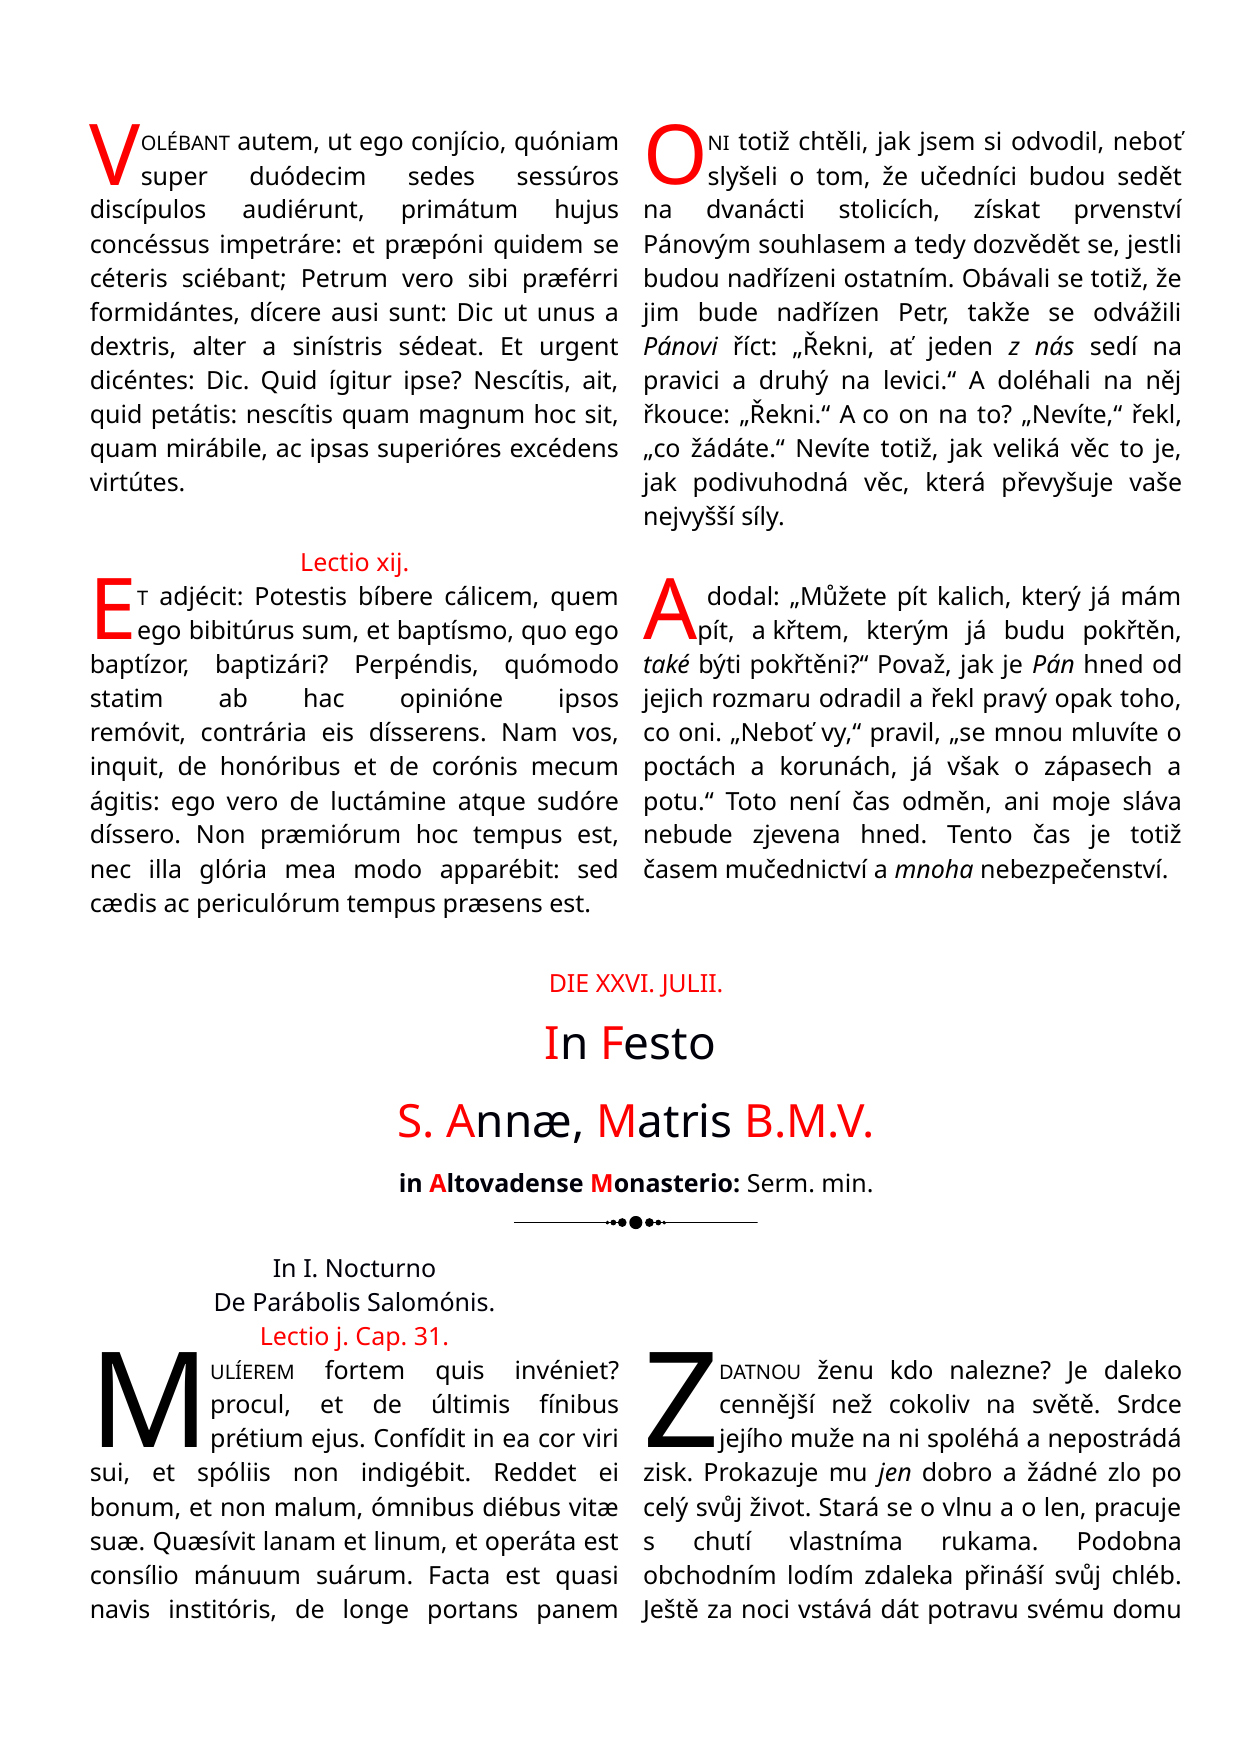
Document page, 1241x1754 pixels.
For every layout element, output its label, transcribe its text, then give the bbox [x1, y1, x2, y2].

table_cell Volébant autem, ut ego conjício, quóniam super duódecim sedes sessúros discípulos audiérunt, primátum hujus concéssus impetráre: et præpóni quidem se céteris sciébant; Petrum vero sibi præférri formidántes, dícere ausi sunt: Dic ut unus a dextris, alter a sinístris sédeat. Et urgent dicéntes: Dic. Quid ígitur ipse? Nescítis, ait, quid petátis: nescítis quam magnum hoc sit, quam mirábile‚ ac ipsas superióres excédens virtútes. [78, 118, 631, 539]
table_cell DIE XXVI. JULII. In Festo S. Annæ, Matris B.M.V. in Altovadense Monasterio: Serm. min. [78, 959, 1194, 1245]
table_cell Oni totiž chtěli, jak jsem si odvodil, neboť slyšeli o tom, že učedníci budou sedět na dvanácti stolicích, získat prvenství Pánovým souhlasem a tedy dozvědět se, jestli budou nadřízeni ostatním. Obávali se totiž, že jim bude nadřízen Petr, takže se odvážili Pánovi říct: „Řekni, ať jeden z nás sedí na pravici a druhý na levici.“ A doléhali na něj řkouce: „Řekni.“ A co on na to? „Nevíte,“ řekl, „co žádáte.“ Nevíte totiž, jak veliká věc to je, jak podivuhodná věc, která převyšuje vaše nejvyšší síly. [631, 118, 1194, 539]
table_cell In I. Nocturno De Parábolis Salomónis. Lectio j. Cap. 31. Mulíerem fortem quis invéniet? procul, et de últimis fínibus prétium ejus. Confídit in ea cor viri sui, et spóliis non indigébit. Reddet ei bonum, et non malum, ómnibus diébus vitæ suæ. Quæsívit lanam et linum, et operáta est consílio mánuum suárum. Facta est quasi navis institóris, de longe portans panem suum. Et de nocte surréxit, dedítque prædam domésticis suis, et cibária ancíllis suis. [78, 1245, 631, 1631]
table_cell Lectio xij. Et adjécit: Potestis bíbere cálicem, quem ego bibitúrus sum, et baptísmo, quo ego baptízor‚ baptizári? Perpéndis‚ quómodo statim ab hac opinióne ipsos remóvit‚ contrária eis dísserens. Nam vos, inquit, de honóribus et de corónis mecum ágitis: ego vero de luctámine atque sudóre díssero. Non præmiórum hoc tempus est, nec illa glória mea modo apparébit: sed cædis ac periculórum tempus præsens est. [78, 539, 631, 959]
table_cell A dodal: „Můžete pít kalich, který já mám pít, a křtem, kterým já budu pokřtěn, také býti pokřtěni?“ Považ, jak je Pán hned od jejich rozmaru odradil a řekl pravý opak toho, co oni. „Neboť vy,“ pravil, „se mnou mluvíte o poctách a korunách, já však o zápasech a potu.“ Toto není čas odměn, ani moje sláva nebude zjevena hned. Tento čas je totiž časem mučednictví a mnoha nebezpečenství. [631, 539, 1194, 959]
table_cell Zdatnou ženu kdo nalezne? Je daleko cennější než cokoliv na světě. Srdce jejího muže na ni spoléhá a nepostrádá zisk. Prokazuje mu jen dobro a žádné zlo po celý svůj život. Stará se o vlnu a o len, pracuje s chutí vlastníma rukama. Podobna obchodním lodím zdaleka přináší svůj chléb. Ještě za noci vstává dát potravu svému domu a příkazy služkám. [631, 1245, 1194, 1631]
